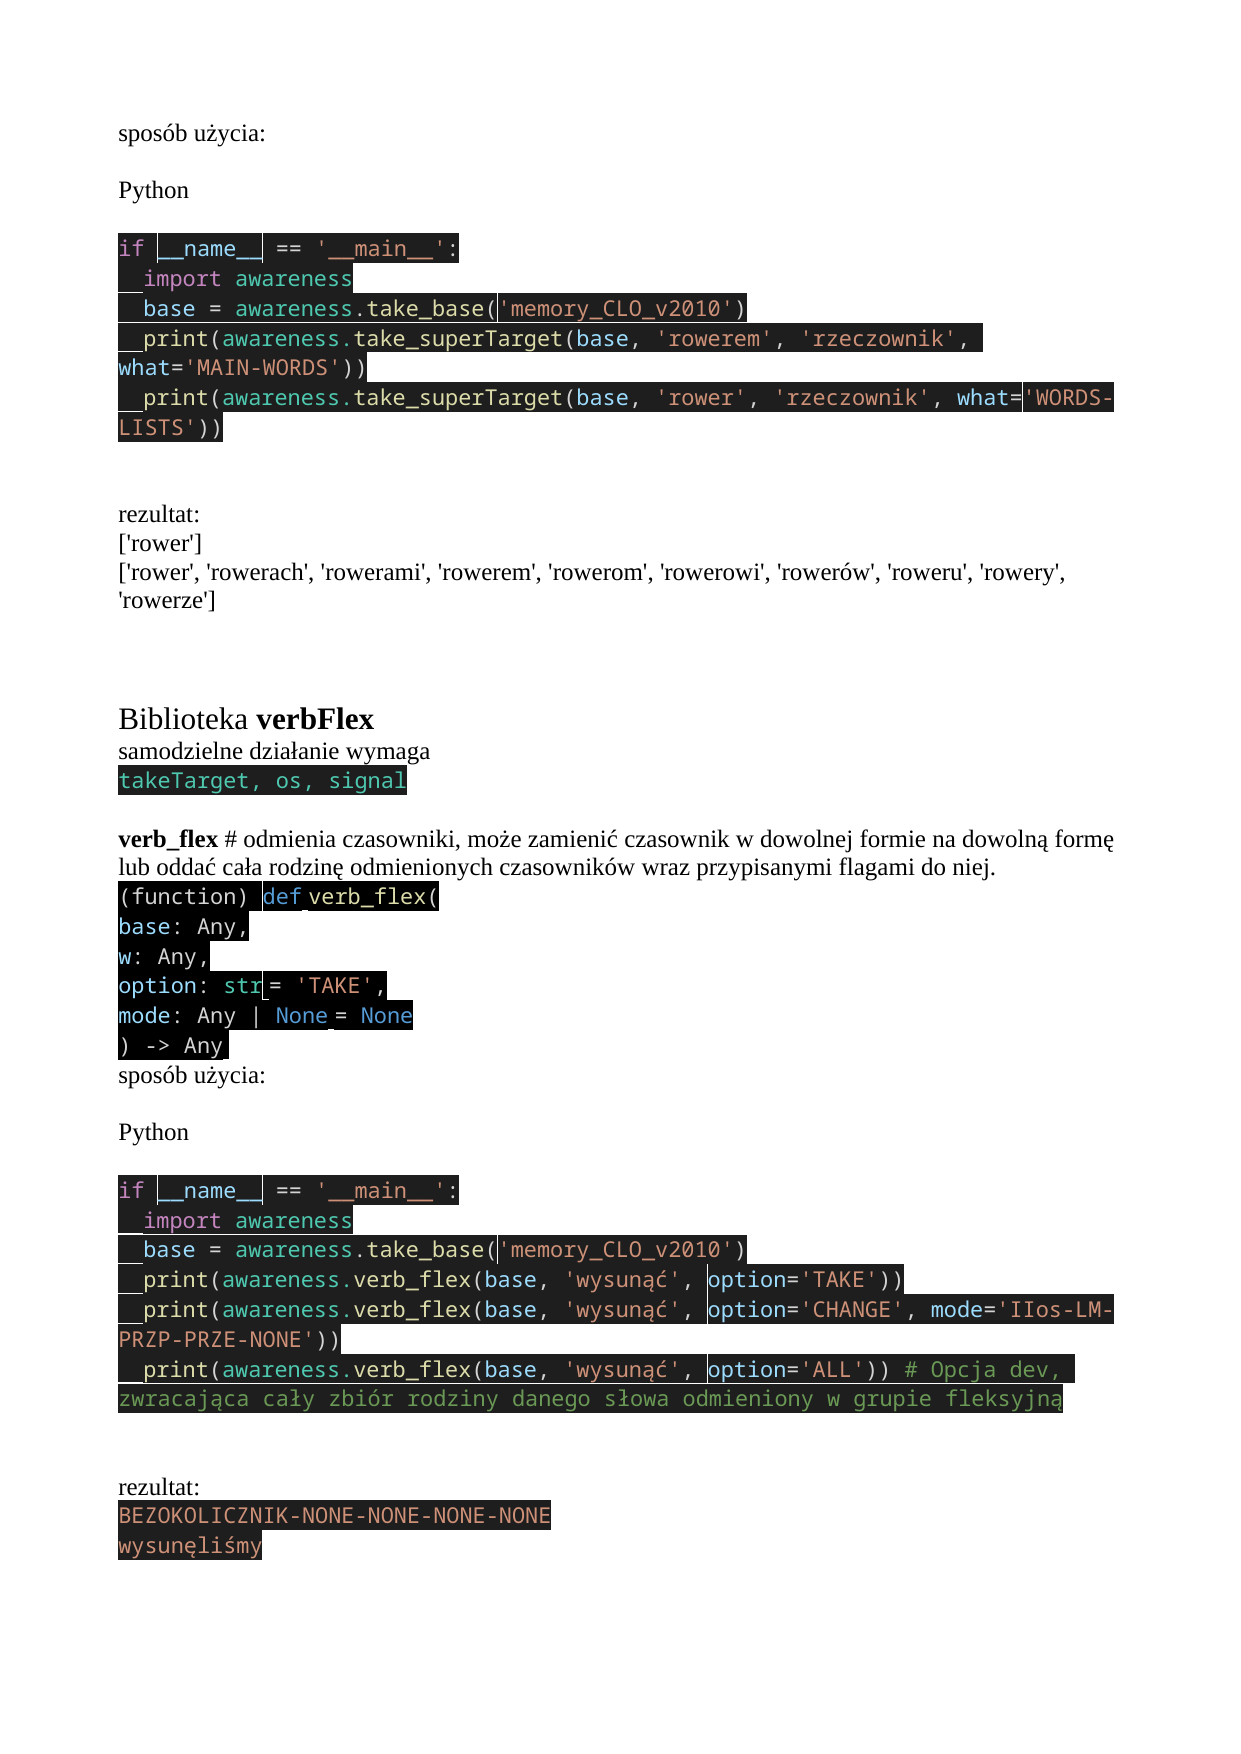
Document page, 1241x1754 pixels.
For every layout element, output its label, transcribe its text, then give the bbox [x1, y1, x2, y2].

text print(awareness.verb_flex(base, 'wysunąć', option='CHANGE', mode='IIos-LM-PRZP-PRZE-NONE')) [118, 1294, 1122, 1354]
text (function) def verb_flex( base: Any, w: Any, option: str = 'TAKE', mode: Any | None = None ) -> Any [118, 881, 1122, 1060]
text base = awareness.take_base('memory_CLO_v2010') [118, 1234, 1122, 1264]
text sposób użycia: [118, 1060, 1122, 1089]
text BEZOKOLICZNIK-NONE-NONE-NONE-NONE [118, 1500, 1122, 1530]
text print(awareness.verb_flex(base, 'wysunąć', option='ALL')) # Opcja dev, zwracająca cały zbiór rodziny danego słowa odmieniony w grupie fleksyjną [118, 1354, 1122, 1413]
text print(awareness.verb_flex(base, 'wysunąć', option='TAKE')) [118, 1264, 1122, 1294]
text if __name__ == '__main__': [118, 233, 1122, 263]
text import awareness [118, 263, 1122, 293]
text samodzielne działanie wymaga [118, 736, 1122, 765]
text wysunęliśmy [118, 1530, 1122, 1560]
text ['rower'] [118, 528, 1122, 557]
text ['rower', 'rowerach', 'rowerami', 'rowerem', 'rowerom', 'rowerowi', 'rowerów', 'roweru', 'rowery', 'rowerze'] [118, 557, 1122, 614]
text rezultat: [118, 499, 1122, 528]
text Python [118, 1117, 1122, 1146]
text Biblioteka verbFlex [118, 700, 1122, 736]
text print(awareness.take_superTarget(base, 'rowerem', 'rzeczownik', what='MAIN-WORDS')) [118, 322, 1122, 382]
text import awareness [118, 1205, 1122, 1234]
text print(awareness.take_superTarget(base, 'rower', 'rzeczownik', what='WORDS-LISTS')) [118, 382, 1122, 442]
text if __name__ == '__main__': [118, 1175, 1122, 1205]
text verb_flex # odmienia czasowniki, może zamienić czasownik w dowolnej formie na dowolną formę lub oddać cała rodzinę odmienionych czasowników wraz przypisanymi flagami do niej. [118, 824, 1122, 881]
text takeTarget, os, signal [118, 765, 1122, 795]
text Python [118, 176, 1122, 204]
text sposób użycia: [118, 118, 1122, 147]
text base = awareness.take_base('memory_CLO_v2010') [118, 293, 1122, 322]
text rezultat: [118, 1472, 1122, 1500]
